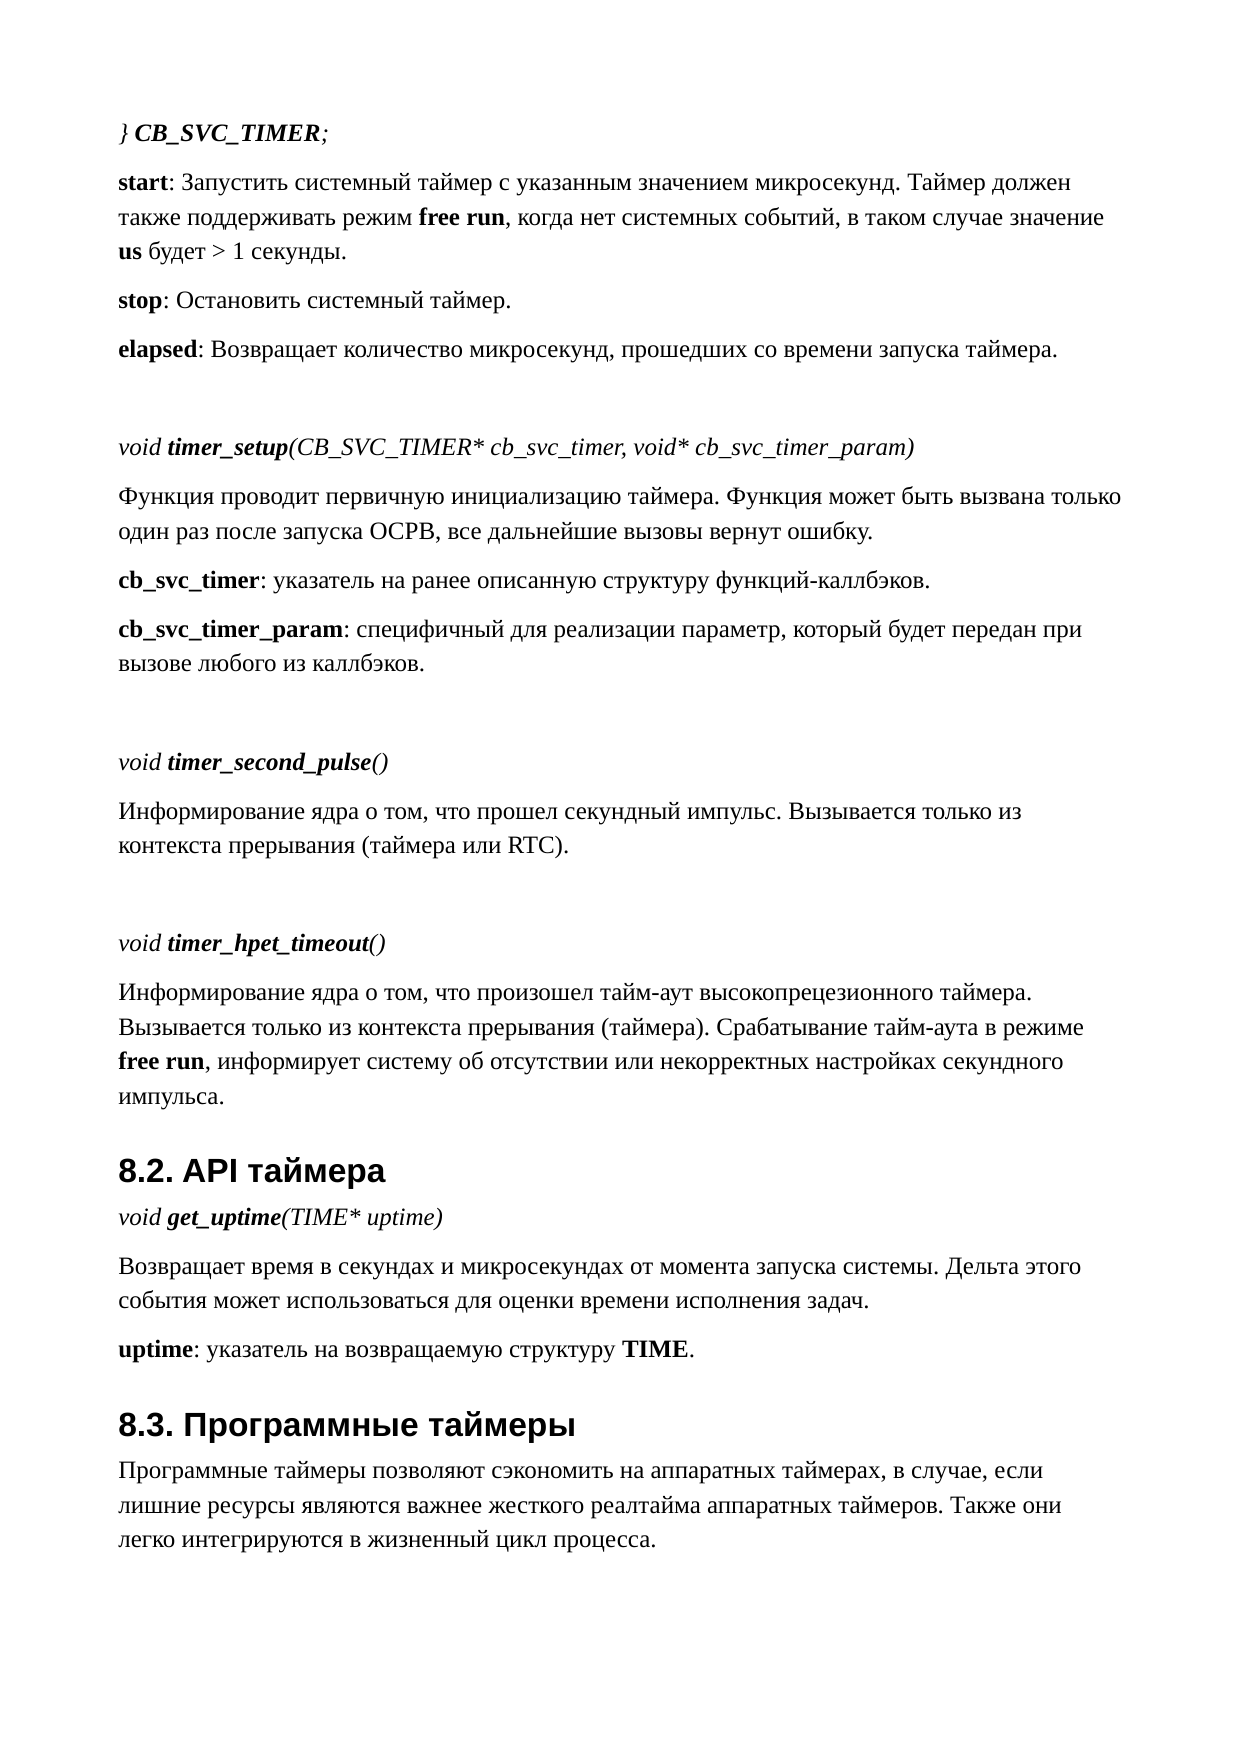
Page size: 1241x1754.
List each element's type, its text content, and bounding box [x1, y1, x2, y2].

text Возвращает время в секундах и микросекундах от момента запуска системы. Дельта этого события может использоваться для оценки времени исполнения задач. [118, 1251, 1122, 1314]
text start: Запустить системный таймер с указанным значением микросекунд. Таймер должен также поддерживать режим free run, когда нет системных событий, в таком случае значение us будет > 1 секунды. [118, 167, 1122, 265]
text Программные таймеры позволяют сэкономить на аппаратных таймерах, в случае, если лишние ресурсы являются важнее жесткого реалтайма аппаратных таймеров. Также они легко интегрируются в жизненный цикл процесса. [118, 1456, 1122, 1553]
text } CB_SVC_TIMER; [118, 118, 1122, 147]
text Информирование ядра о том, что прошел секундный импульс. Вызывается только из контекста прерывания (таймера или RTC). [118, 796, 1122, 859]
text cb_svc_timer_param: специфичный для реализации параметр, который будет передан при вызове любого из каллбэков. [118, 614, 1122, 677]
subtitle 8.2. API таймера [118, 1151, 1122, 1189]
text Функция проводит первичную инициализацию таймера. Функция может быть вызвана только один раз после запуска ОСРВ, все дальнейшие вызовы вернут ошибку. [118, 481, 1122, 545]
text void timer_setup(CB_SVC_TIMER* cb_svc_timer, void* cb_svc_timer_param) [118, 432, 1122, 461]
text elapsed: Возвращает количество микросекунд, прошедших со времени запуска таймера. [118, 334, 1122, 363]
text stop: Остановить системный таймер. [118, 285, 1122, 314]
text uptime: указатель на возвращаемую структуру TIME. [118, 1334, 1122, 1363]
text Информирование ядра о том, что произошел тайм-аут высокопрецезионного таймера. Вызывается только из контекста прерывания (таймера). Срабатывание тайм-аута в режиме free run, информирует систему об отсутствии или некорректных настройках секундного импульса. [118, 977, 1122, 1109]
text void timer_hpet_timeout() [118, 928, 1122, 957]
text void timer_second_pulse() [118, 747, 1122, 775]
subtitle 8.3. Программные таймеры [118, 1404, 1122, 1443]
text cb_svc_timer: указатель на ранее описанную структуру функций-каллбэков. [118, 565, 1122, 594]
text void get_uptime(TIME* uptime) [118, 1202, 1122, 1231]
